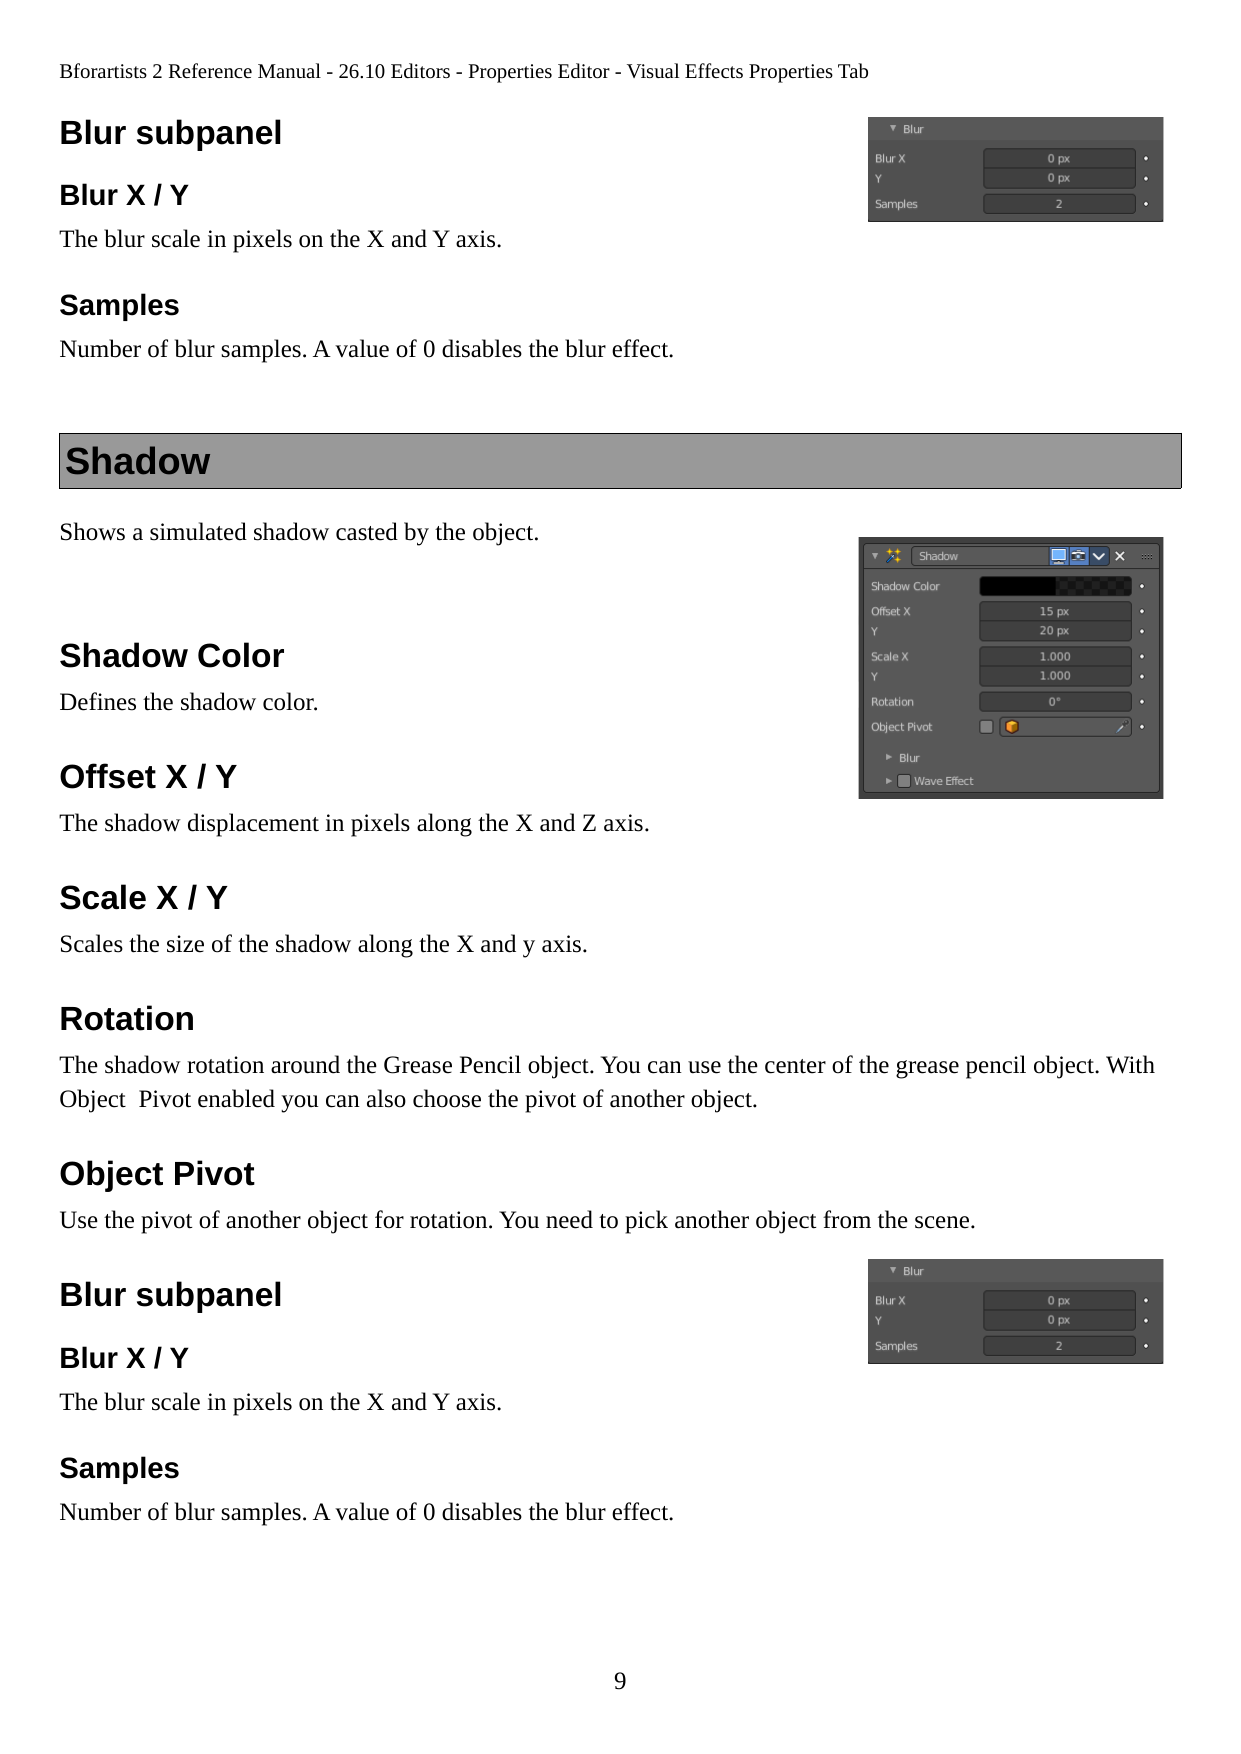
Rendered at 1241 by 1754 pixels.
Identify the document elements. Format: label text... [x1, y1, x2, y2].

subtitle [1164, 178, 1181, 212]
text Shows a simulated shadow casted by the object. [59, 517, 1181, 545]
text Number of blur samples. A value of 0 disables the blur effect. [59, 334, 1181, 363]
text The blur scale in pixels on the X and Y axis. [59, 1387, 1181, 1416]
text Scales the size of the shadow along the X and y axis. [59, 929, 1181, 958]
text Number of blur samples. A value of 0 disables the blur effect. [59, 1497, 1181, 1526]
subtitle Samples [59, 288, 1181, 322]
subtitle [1164, 757, 1181, 795]
text Defines the shadow color. [59, 687, 858, 716]
text The blur scale in pixels on the X and Y axis. [59, 224, 1181, 253]
subtitle Blur subpanel [59, 113, 1181, 151]
subtitle Scale X / Y [59, 878, 1181, 916]
picture [868, 1259, 1164, 1364]
subtitle Blur subpanel [59, 1275, 868, 1314]
subtitle Offset X / Y [59, 757, 858, 795]
picture [858, 537, 1164, 799]
subtitle Shadow Color [59, 636, 858, 674]
picture [868, 117, 1164, 222]
subtitle Blur X / Y [59, 178, 868, 212]
text The shadow rotation around the Grease Pencil object. You can use the center of the grease pencil object. With Object Pivot enabled you can also choose the pivot of another object. [59, 1050, 1181, 1113]
subtitle [1164, 1275, 1181, 1314]
subtitle Samples [59, 1451, 1181, 1485]
subtitle Rotation [59, 999, 1181, 1037]
table_header Shadow [60, 434, 1181, 488]
text Use the pivot of another object for rotation. You need to pick another object from the scene. [59, 1205, 1181, 1234]
text The shadow displacement in pixels along the X and Z axis. [59, 808, 1181, 837]
subtitle [1164, 636, 1181, 674]
subtitle Blur X / Y [59, 1341, 1181, 1375]
subtitle Object Pivot [59, 1154, 1181, 1193]
